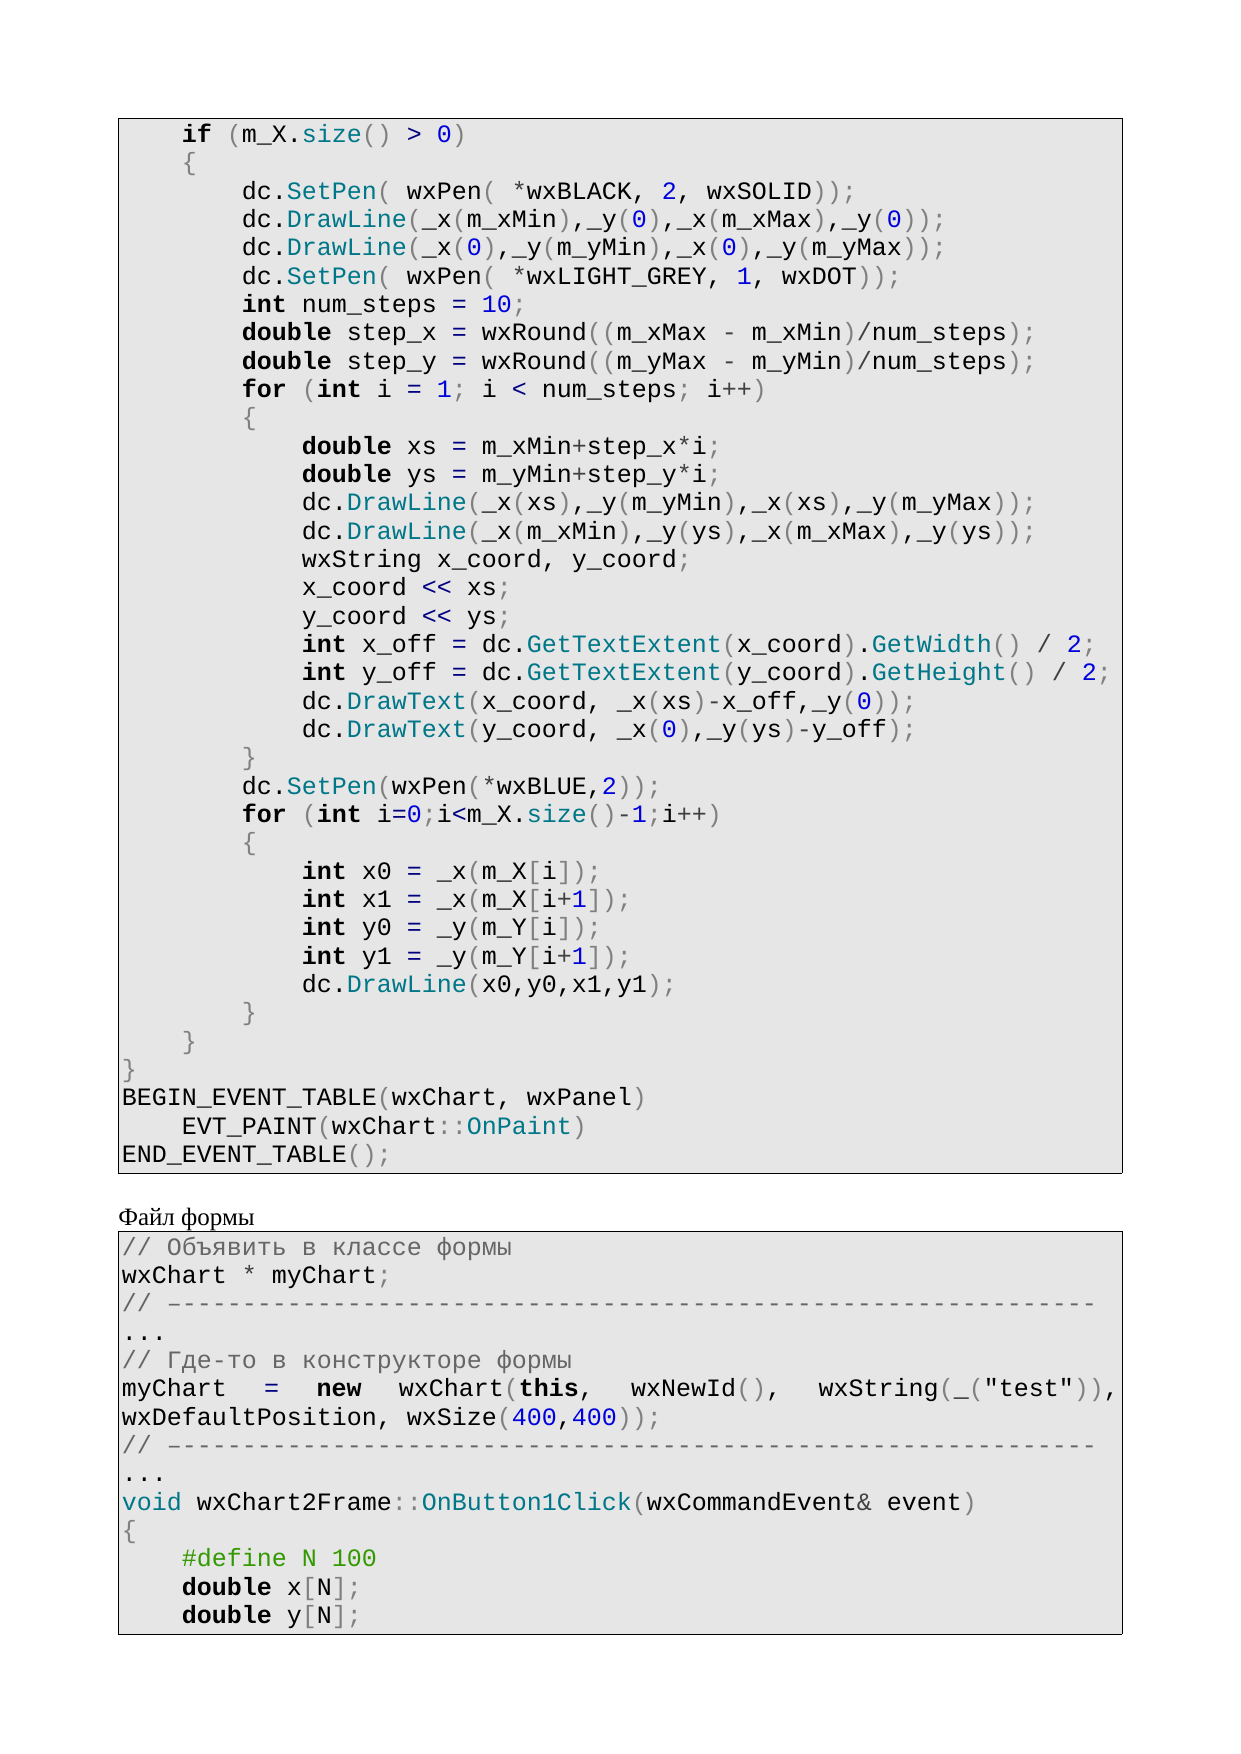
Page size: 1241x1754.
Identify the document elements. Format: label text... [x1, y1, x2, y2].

text double step_x = wxRound((m_xMax - m_xMin)/num_steps); [119, 316, 1122, 345]
text int x1 = _x(m_X[i+1]); [119, 883, 1122, 911]
text wxChart * myChart; [119, 1259, 1122, 1287]
text for (int i = 1; i < num_steps; i++) [119, 373, 1122, 401]
text int num_steps = 10; [119, 288, 1122, 316]
text myChart = new wxChart(this, wxNewId(), wxString(_("test")), wxDefaultPosition, wxSize(400,400)); [119, 1372, 1122, 1429]
text int x_off = dc.GetTextExtent(x_coord).GetWidth() / 2; [119, 628, 1122, 656]
text END_EVENT_TABLE(); [119, 1138, 1122, 1173]
text x_coord << xs; [119, 571, 1122, 600]
text dc.DrawLine(_x(m_xMin),_y(0),_x(m_xMax),_y(0)); [119, 203, 1122, 231]
text dc.SetPen( wxPen( *wxLIGHT_GREY, 1, wxDOT)); [119, 260, 1122, 288]
text // –------------------------------------------------------------- [119, 1287, 1122, 1316]
text Файл формы [118, 1202, 1122, 1231]
text y_coord << ys; [119, 600, 1122, 628]
text ... [119, 1457, 1122, 1486]
text double step_y = wxRound((m_yMax - m_yMin)/num_steps); [119, 345, 1122, 373]
text int y0 = _y(m_Y[i]); [119, 911, 1122, 940]
text int x0 = _x(m_X[i]); [119, 855, 1122, 883]
text // –------------------------------------------------------------- [119, 1429, 1122, 1457]
text { [119, 1514, 1122, 1542]
text dc.DrawLine(x0,y0,x1,y1); [119, 968, 1122, 996]
text BEGIN_EVENT_TABLE(wxChart, wxPanel) [119, 1081, 1122, 1110]
text dc.SetPen( wxPen( *wxBLACK, 2, wxSOLID)); [119, 175, 1122, 203]
text } [119, 996, 1122, 1025]
text double x[N]; [119, 1571, 1122, 1599]
text double y[N]; [119, 1599, 1122, 1634]
text dc.DrawLine(_x(m_xMin),_y(ys),_x(m_xMax),_y(ys)); [119, 515, 1122, 543]
text dc.DrawText(x_coord, _x(xs)-x_off,_y(0)); [119, 685, 1122, 713]
text double xs = m_xMin+step_x*i; [119, 430, 1122, 458]
text } [119, 1025, 1122, 1053]
text wxString x_coord, y_coord; [119, 543, 1122, 571]
text ... [119, 1316, 1122, 1344]
text // Где-то в конструкторе формы [119, 1344, 1122, 1372]
text dc.DrawLine(_x(0),_y(m_yMin),_x(0),_y(m_yMax)); [119, 231, 1122, 260]
text #define N 100 [119, 1542, 1122, 1571]
text void wxChart2Frame::OnButton1Click(wxCommandEvent& event) [119, 1486, 1122, 1514]
text int y1 = _y(m_Y[i+1]); [119, 940, 1122, 968]
text double ys = m_yMin+step_y*i; [119, 458, 1122, 486]
text if (m_X.size() > 0) [119, 119, 1122, 146]
text EVT_PAINT(wxChart::OnPaint) [119, 1110, 1122, 1138]
text { [119, 826, 1122, 855]
text for (int i=0;i<m_X.size()-1;i++) [119, 798, 1122, 826]
text int y_off = dc.GetTextExtent(y_coord).GetHeight() / 2; [119, 656, 1122, 685]
text { [119, 146, 1122, 175]
text // Объявить в классе формы [119, 1232, 1122, 1259]
text } [119, 1053, 1122, 1081]
text } [119, 741, 1122, 770]
text dc.SetPen(wxPen(*wxBLUE,2)); [119, 770, 1122, 798]
text dc.DrawText(y_coord, _x(0),_y(ys)-y_off); [119, 713, 1122, 741]
text dc.DrawLine(_x(xs),_y(m_yMin),_x(xs),_y(m_yMax)); [119, 486, 1122, 515]
text { [119, 401, 1122, 430]
